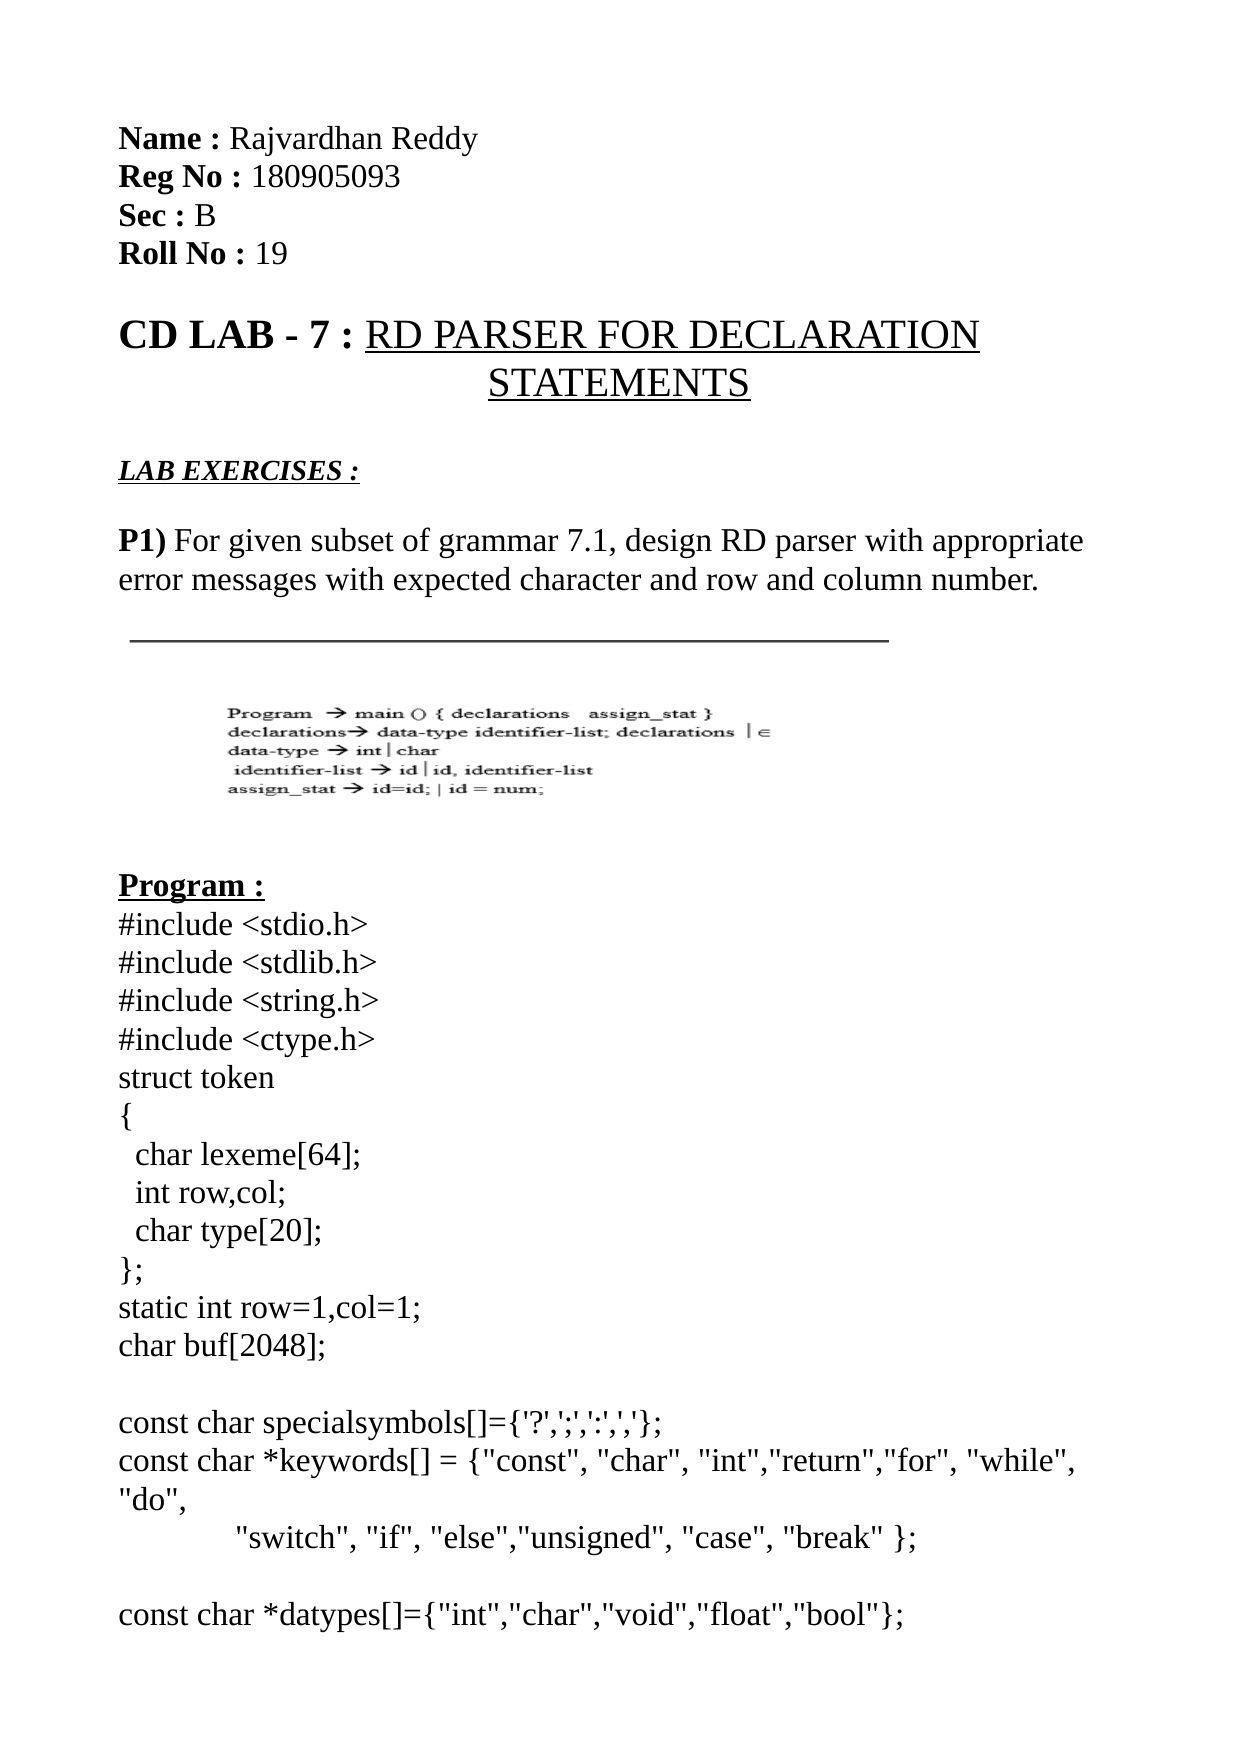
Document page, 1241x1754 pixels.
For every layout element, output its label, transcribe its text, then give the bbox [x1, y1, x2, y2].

text const char specialsymbols[]={'?',';',':',','}; [118, 1402, 1122, 1441]
text char type[20]; [118, 1211, 1122, 1249]
text const char *datypes[]={"int","char","void","float","bool"}; [118, 1594, 1122, 1632]
text #include <stdio.h> [118, 904, 1122, 942]
text Roll No : 19 [118, 233, 1122, 271]
text Reg No : 180905093 [118, 156, 1122, 195]
text const char *keywords[] = {"const", "char", "int","return","for", "while", "do", [118, 1441, 1122, 1517]
text #include <string.h> [118, 981, 1122, 1019]
text CD LAB - 7 : RD PARSER FOR DECLARATION STATEMENTS [118, 310, 1122, 406]
text struct token [118, 1057, 1122, 1096]
text LAB EXERCISES : [118, 453, 1122, 487]
text Program : [118, 866, 1122, 904]
text Sec : B [118, 195, 1122, 233]
text int row,col; [118, 1172, 1122, 1211]
text #include <ctype.h> [118, 1019, 1122, 1057]
text }; [118, 1249, 1122, 1287]
text "switch", "if", "else","unsigned", "case", "break" }; [118, 1517, 1122, 1556]
text #include <stdlib.h> [118, 942, 1122, 981]
text Name : Rajvardhan Reddy [118, 118, 1122, 156]
text char buf[2048]; [118, 1326, 1122, 1364]
picture [129, 672, 889, 820]
text char lexeme[64]; [118, 1134, 1122, 1172]
text P1) For given subset of grammar 7.1, design RD parser with appropriate error messages with expected character and row and column number. [118, 521, 1122, 597]
text static int row=1,col=1; [118, 1287, 1122, 1326]
text { [118, 1096, 1122, 1134]
